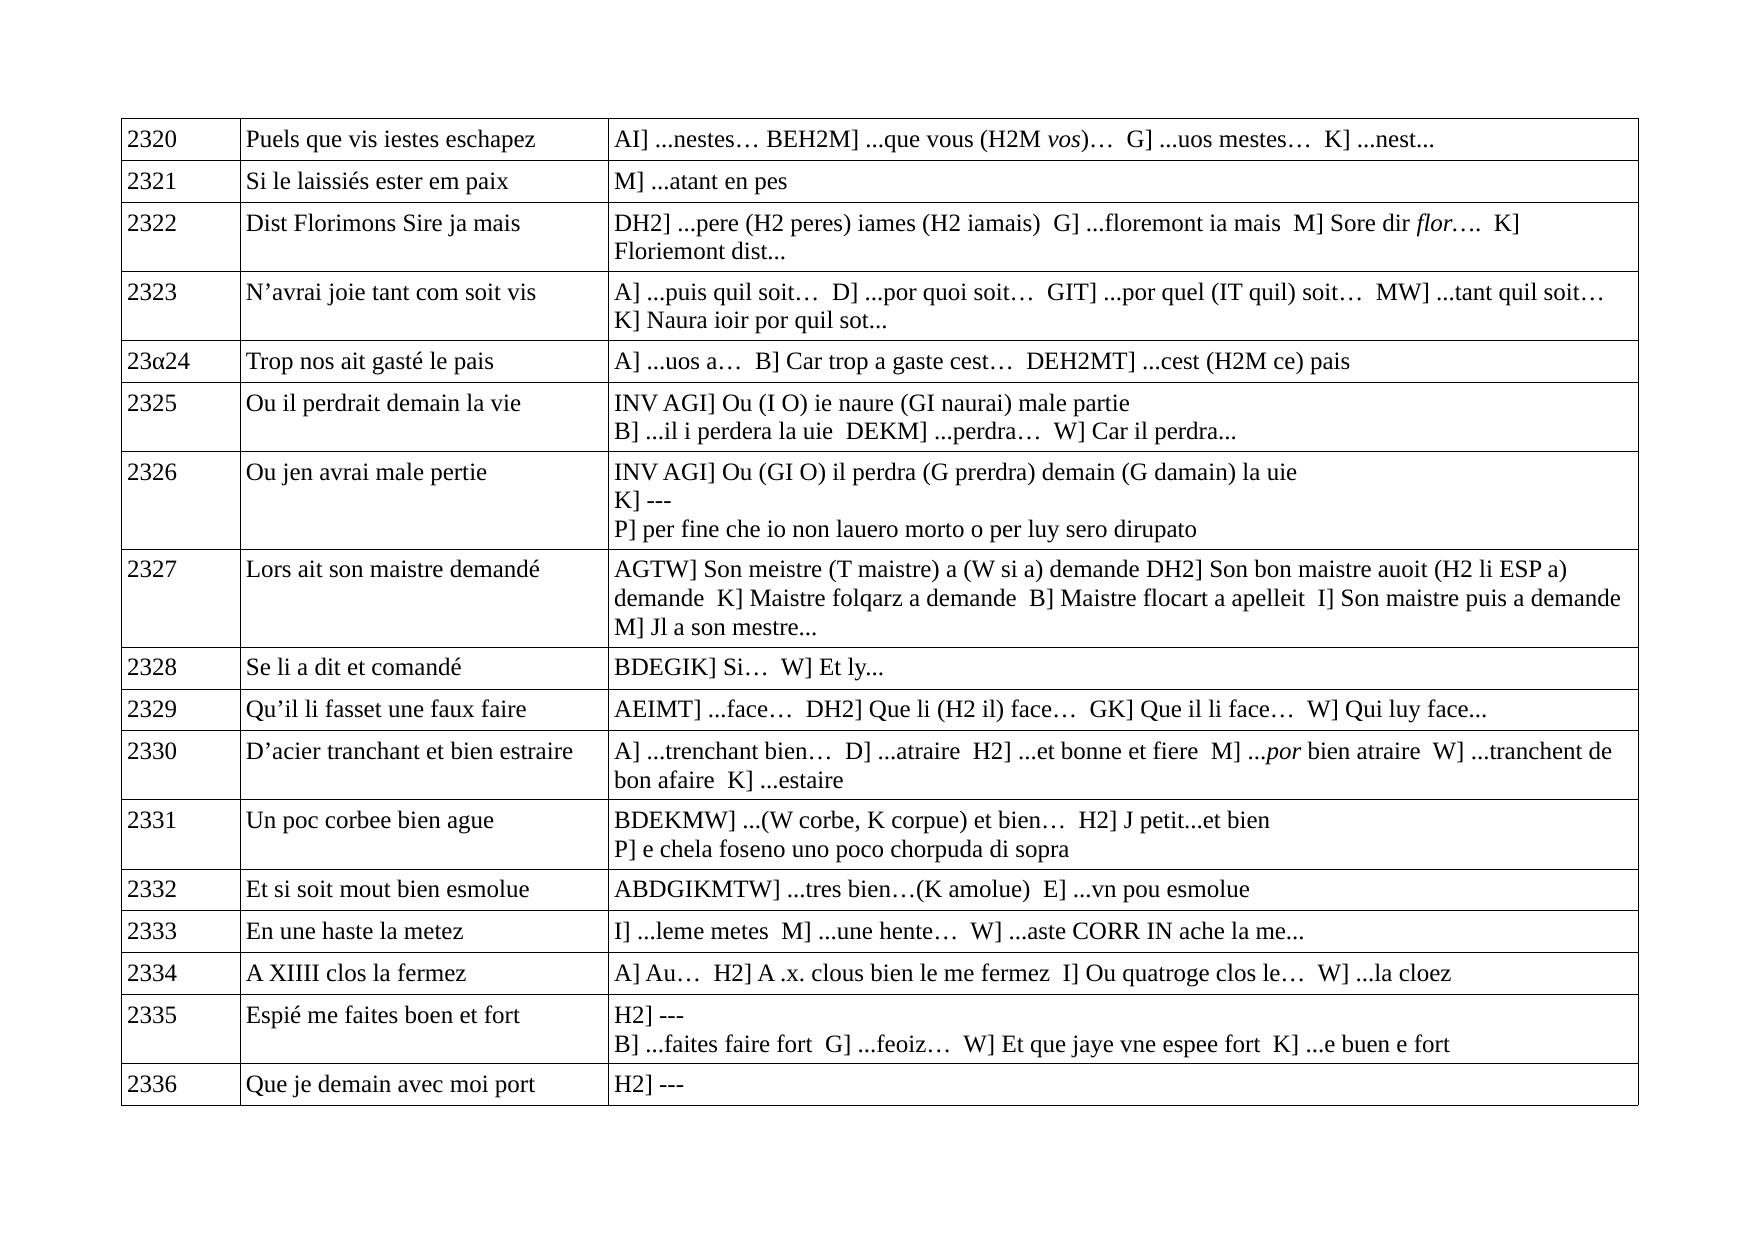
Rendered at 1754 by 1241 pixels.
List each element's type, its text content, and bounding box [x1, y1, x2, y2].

table_cell M] ...atant en pes [609, 161, 1638, 202]
table_cell INV AGI] Ou (I O) ie naure (GI naurai) male partie B] ...il i perdera la uie DEKM] ...perdra… W] Car il perdra... [609, 383, 1638, 451]
table_cell H2] [609, 1064, 1638, 1105]
table_cell AGTW] Son meistre (T maistre) a (W si a) demande DH2] Son bon maistre auoit (H2 li ESP a) demande K] Maistre folqarz a demande B] Maistre flocart a apelleit I] Son maistre puis a demande M] Jl a son mestre... [609, 550, 1638, 647]
table_cell H2] --- B] ...faites faire fort G] ...feoiz… W] Et que jaye vne espee fort K] ...e buen e fort [609, 995, 1638, 1063]
table_cell En une haste la metez [241, 911, 608, 952]
table_cell AEIMT] ...face… DH2] Que li (H2 il) face… GK] Que il li face… W] Qui luy face... [609, 690, 1638, 730]
table_cell N’avrai joie tant com soit vis [241, 272, 608, 340]
table_cell I] ...leme metes M] ...une hente… W] ...aste CORR IN ache la me... [609, 911, 1638, 952]
table_cell 2336 [122, 1064, 240, 1105]
table_cell DH2] ...pere (H2 peres) iames (H2 iamais) G] ...floremont ia mais M] Sore dir flor…. K] Floriemont dist... [609, 203, 1638, 271]
table_cell 2323 [122, 272, 240, 340]
table_cell A XIIII clos la fermez [241, 953, 608, 994]
table_cell BDEKMW] ...(W corbe, K corpue) et bien… H2] J petit...et bien P] e chela foseno uno poco chorpuda di sopra [609, 800, 1638, 868]
table_cell 2331 [122, 800, 240, 868]
table_cell 2326 [122, 452, 240, 549]
table_cell A] ...trenchant bien… D] ...atraire H2] ...et bonne et fiere M] ...por bien atraire W] ...tranchent de bon afaire K] ...estaire [609, 731, 1638, 799]
table_cell Lors ait son maistre demandé [241, 550, 608, 647]
table_cell A] Au… H2] A .x. clous bien le me fermez I] Ou quatroge clos le… W] ...la cloez [609, 953, 1638, 994]
table_cell Un poc corbee bien ague [241, 800, 608, 868]
table_cell 2333 [122, 911, 240, 952]
table_cell Et si soit mout bien esmolue [241, 870, 608, 910]
table_cell BDEGIK] Si… W] Et ly... [609, 648, 1638, 688]
table_cell A] ...uos a… B] Car trop a gaste cest… DEH2MT] ...cest (H2M ce) pais [609, 341, 1638, 382]
table_cell 2334 [122, 953, 240, 994]
table_cell Espié me faites boen et fort [241, 995, 608, 1063]
table_cell 2328 [122, 648, 240, 688]
table_cell Ou il perdrait demain la vie [241, 383, 608, 451]
table_cell 2320 [122, 119, 240, 160]
table_cell ABDGIKMTW] ...tres bien…(K amolue) E] ...vn pou esmolue [609, 870, 1638, 910]
table_cell Trop nos ait gasté le pais [241, 341, 608, 382]
table_cell Puels que vis iestes eschapez [241, 119, 608, 160]
table_cell Dist Florimons Sire ja mais [241, 203, 608, 271]
table_cell 2332 [122, 870, 240, 910]
table_cell 23α24 [122, 341, 240, 382]
table_cell 2330 [122, 731, 240, 799]
table_cell Que je demain avec moi port [241, 1064, 608, 1105]
table_cell INV AGI] Ou (GI O) il perdra (G prerdra) demain (G damain) la uie K] --- P] per fine che io non lauero morto o per luy sero dirupato [609, 452, 1638, 549]
table_cell Se li a dit et comandé [241, 648, 608, 688]
table_cell 2322 [122, 203, 240, 271]
table_cell D’acier tranchant et bien estraire [241, 731, 608, 799]
table_cell 2335 [122, 995, 240, 1063]
table_cell 2321 [122, 161, 240, 202]
table_cell Qu’il li fasset une faux faire [241, 690, 608, 730]
table_cell 2325 [122, 383, 240, 451]
table_cell 2327 [122, 550, 240, 647]
table_cell Ou jen avrai male pertie [241, 452, 608, 549]
table_cell AI] ...nestes… BEH2M] ...que vous (H2M vos)… G] ...uos mestes… K] ...nest... [609, 119, 1638, 160]
table_cell 2329 [122, 690, 240, 730]
table_cell A] ...puis quil soit… D] ...por quoi soit… GIT] ...por quel (IT quil) soit… MW] ...tant quil soit… K] Naura ioir por quil sot... [609, 272, 1638, 340]
table_cell Si le laissiés ester em paix [241, 161, 608, 202]
